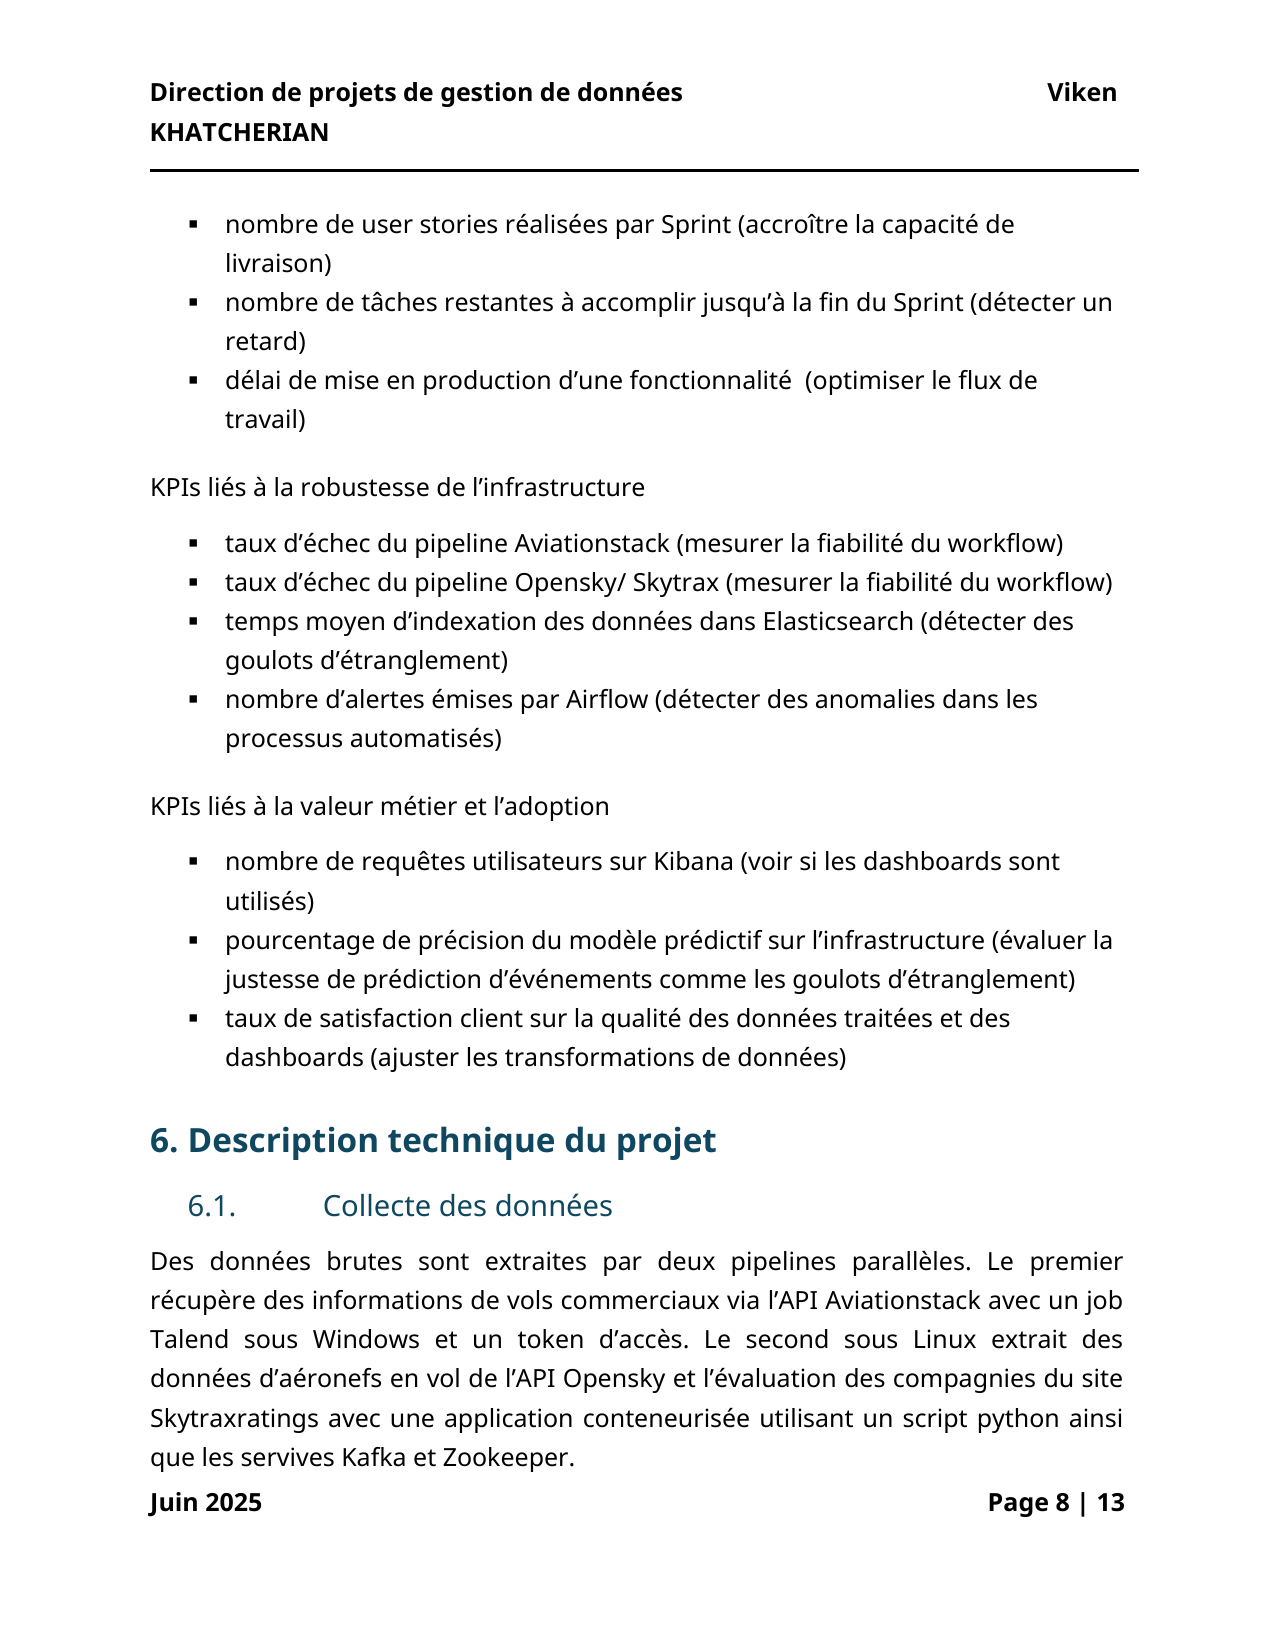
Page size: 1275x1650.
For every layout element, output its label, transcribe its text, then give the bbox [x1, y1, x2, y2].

text Des données brutes sont extraites par deux pipelines parallèles. Le premier récupère des informations de vols commerciaux via l’API Aviationstack avec un job Talend sous Windows et un token d’accès. Le second sous Linux extrait des données d’aéronefs en vol de l’API Opensky et l’évaluation des compagnies du site Skytraxratings avec une application conteneurisée utilisant un script python ainsi que les servives Kafka et Zookeeper. [150, 1243, 1125, 1473]
list pourcentage de précision du modèle prédictif sur l’infrastructure (évaluer la justesse de prédiction d’événements comme les goulots d’étranglement) [187, 922, 1125, 996]
list taux de satisfaction client sur la qualité des données traitées et des dashboards (ajuster les transformations de données) [187, 1001, 1125, 1074]
list Collecte des données [187, 1185, 1125, 1225]
list nombre de user stories réalisées par Sprint (accroître la capacité de livraison) [187, 206, 1125, 279]
text KPIs liés à la valeur métier et l’adoption [150, 788, 1125, 822]
subtitle Description technique du projet [150, 1117, 1125, 1162]
list taux d’échec du pipeline Aviationstack (mesurer la fiabilité du workflow) [187, 525, 1125, 559]
list délai de mise en production d’une fonctionnalité (optimiser le flux de travail) [187, 363, 1125, 436]
list nombre d’alertes émises par Airflow (détecter des anomalies dans les processus automatisés) [187, 682, 1125, 755]
list temps moyen d’indexation des données dans Elasticsearch (détecter des goulots d’étranglement) [187, 603, 1125, 677]
list taux d’échec du pipeline Opensky/ Skytrax (mesurer la fiabilité du workflow) [187, 564, 1125, 598]
list nombre de tâches restantes à accomplir jusqu’à la fin du Sprint (détecter un retard) [187, 285, 1125, 358]
list nombre de requêtes utilisateurs sur Kibana (voir si les dashboards sont utilisés) [187, 844, 1125, 917]
text KPIs liés à la robustesse de l’infrastructure [150, 469, 1125, 503]
